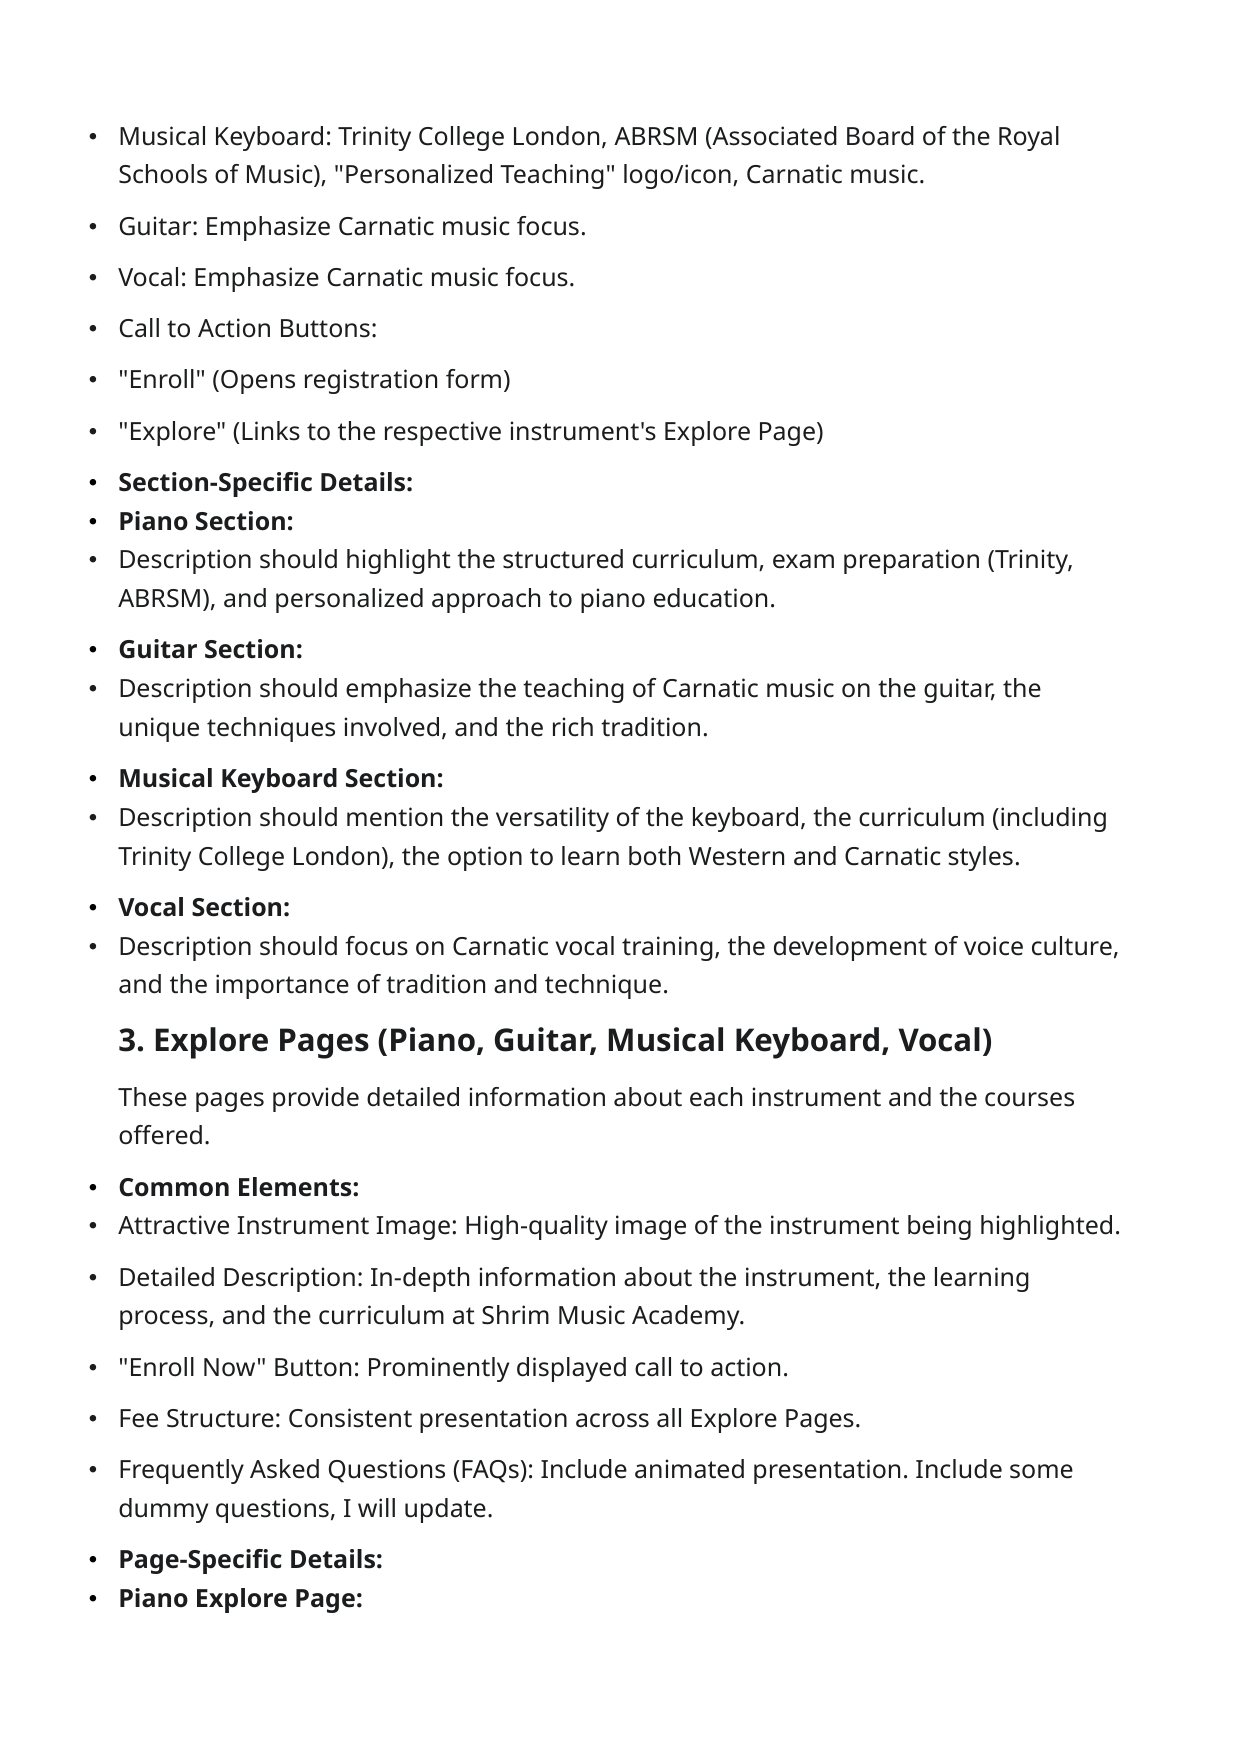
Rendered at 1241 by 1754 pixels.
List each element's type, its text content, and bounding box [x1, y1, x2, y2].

list Fee Structure: Consistent presentation across all Explore Pages. [118, 1400, 1122, 1434]
list Piano Explore Page: [118, 1580, 1122, 1614]
list Description should emphasize the teaching of Carnatic music on the guitar, the unique techniques involved, and the rich tradition. [118, 671, 1122, 743]
list "Enroll Now" Button: Prominently displayed call to action. [118, 1349, 1122, 1383]
list Detailed Description: In-depth information about the instrument, the learning process, and the curriculum at Shrim Music Academy. [118, 1259, 1122, 1332]
list Call to Action Buttons: [118, 311, 1122, 345]
list Frequently Asked Questions (FAQs): Include animated presentation. Include some dummy questions, I will update. [118, 1452, 1122, 1524]
list Musical Keyboard: Trinity College London, ABRSM (Associated Board of the Royal Schools of Music), "Personalized Teaching" logo/icon, Carnatic music. [118, 118, 1122, 191]
list Vocal Section: [118, 889, 1122, 923]
list Section-Specific Details: [118, 464, 1122, 498]
list Guitar: Emphasize Carnatic music focus. [118, 208, 1122, 242]
subtitle 3. Explore Pages (Piano, Guitar, Musical Keyboard, Vocal) [118, 1018, 1122, 1061]
list Musical Keyboard Section: [118, 761, 1122, 795]
list Description should focus on Carnatic vocal training, the development of voice culture, and the importance of tradition and technique. [118, 928, 1122, 1001]
list "Enroll" (Opens registration form) [118, 362, 1122, 396]
list "Explore" (Links to the respective instrument's Explore Page) [118, 413, 1122, 447]
text These pages provide detailed information about each instrument and the courses offered. [118, 1079, 1122, 1152]
list Vocal: Emphasize Carnatic music focus. [118, 259, 1122, 293]
list Common Elements: [118, 1169, 1122, 1203]
list Description should mention the versatility of the keyboard, the curriculum (including Trinity College London), the option to learn both Western and Carnatic styles. [118, 799, 1122, 872]
list Page-Specific Details: [118, 1542, 1122, 1576]
list Attractive Instrument Image: High-quality image of the instrument being highlighted. [118, 1208, 1122, 1242]
list Guitar Section: [118, 632, 1122, 666]
list Description should highlight the structured curriculum, exam preparation (Trinity, ABRSM), and personalized approach to piano education. [118, 542, 1122, 615]
list Piano Section: [118, 503, 1122, 537]
